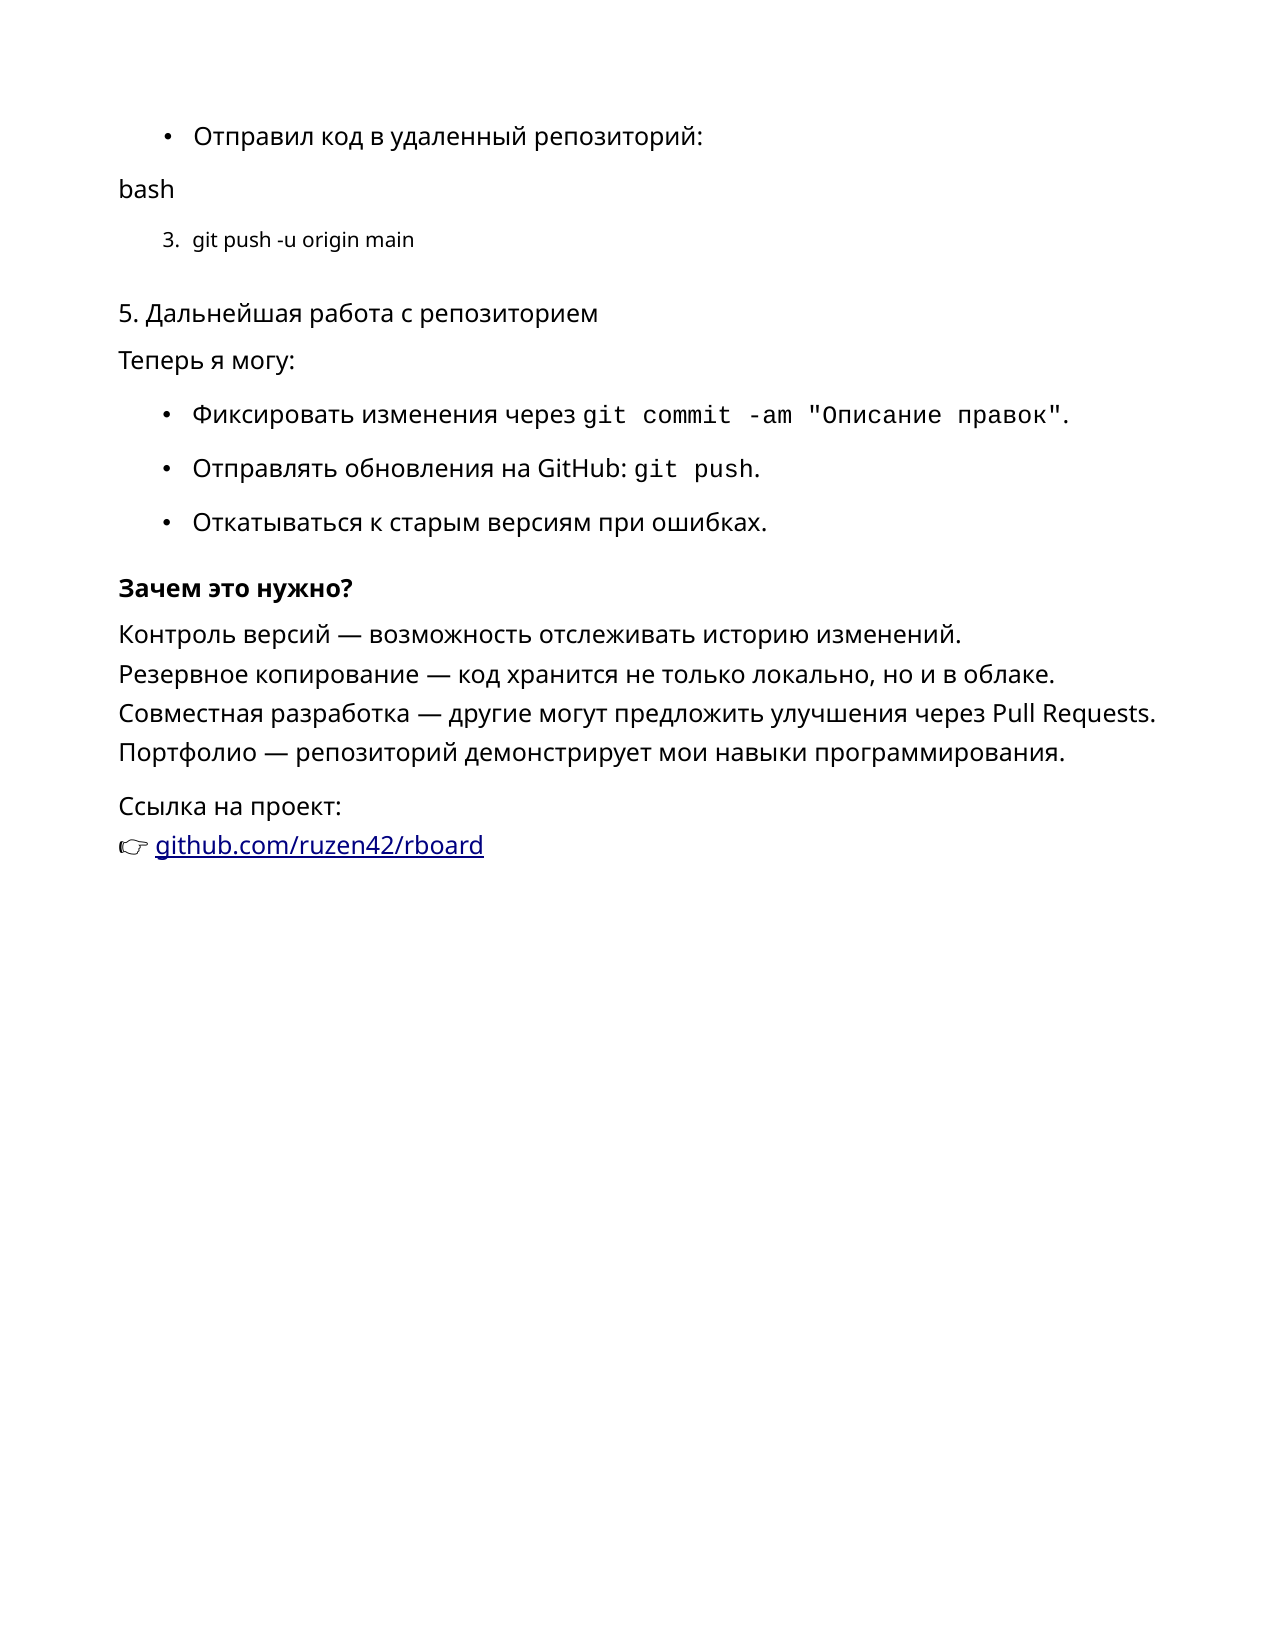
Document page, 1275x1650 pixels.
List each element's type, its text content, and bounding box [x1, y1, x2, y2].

list Откатываться к старым версиям при ошибках. [162, 504, 1157, 538]
list Фиксировать изменения через git commit -am "Описание правок". [162, 396, 1157, 431]
list Отправлять обновления на GitHub: git push. [162, 450, 1157, 484]
list Отправил код в удаленный репозиторий: [164, 118, 1157, 152]
text Ссылка на проект: 👉 github.com/ruzen42/rboard [118, 788, 1157, 862]
list git push -u origin main [162, 226, 1157, 254]
subtitle 5. Дальнейшая работа с репозиторием [118, 296, 1157, 330]
text Теперь я могу: [118, 343, 1157, 377]
subtitle Зачем это нужно? [118, 571, 1157, 604]
text bash [118, 172, 1157, 206]
text Контроль версий — возможность отслеживать историю изменений. Резервное копирование — код хранится не только локально, но и в облаке. Совместная разработка — другие могут предложить улучшения через Pull Requests. Портфолио — репозиторий демонстрирует мои навыки программирования. [118, 617, 1157, 769]
